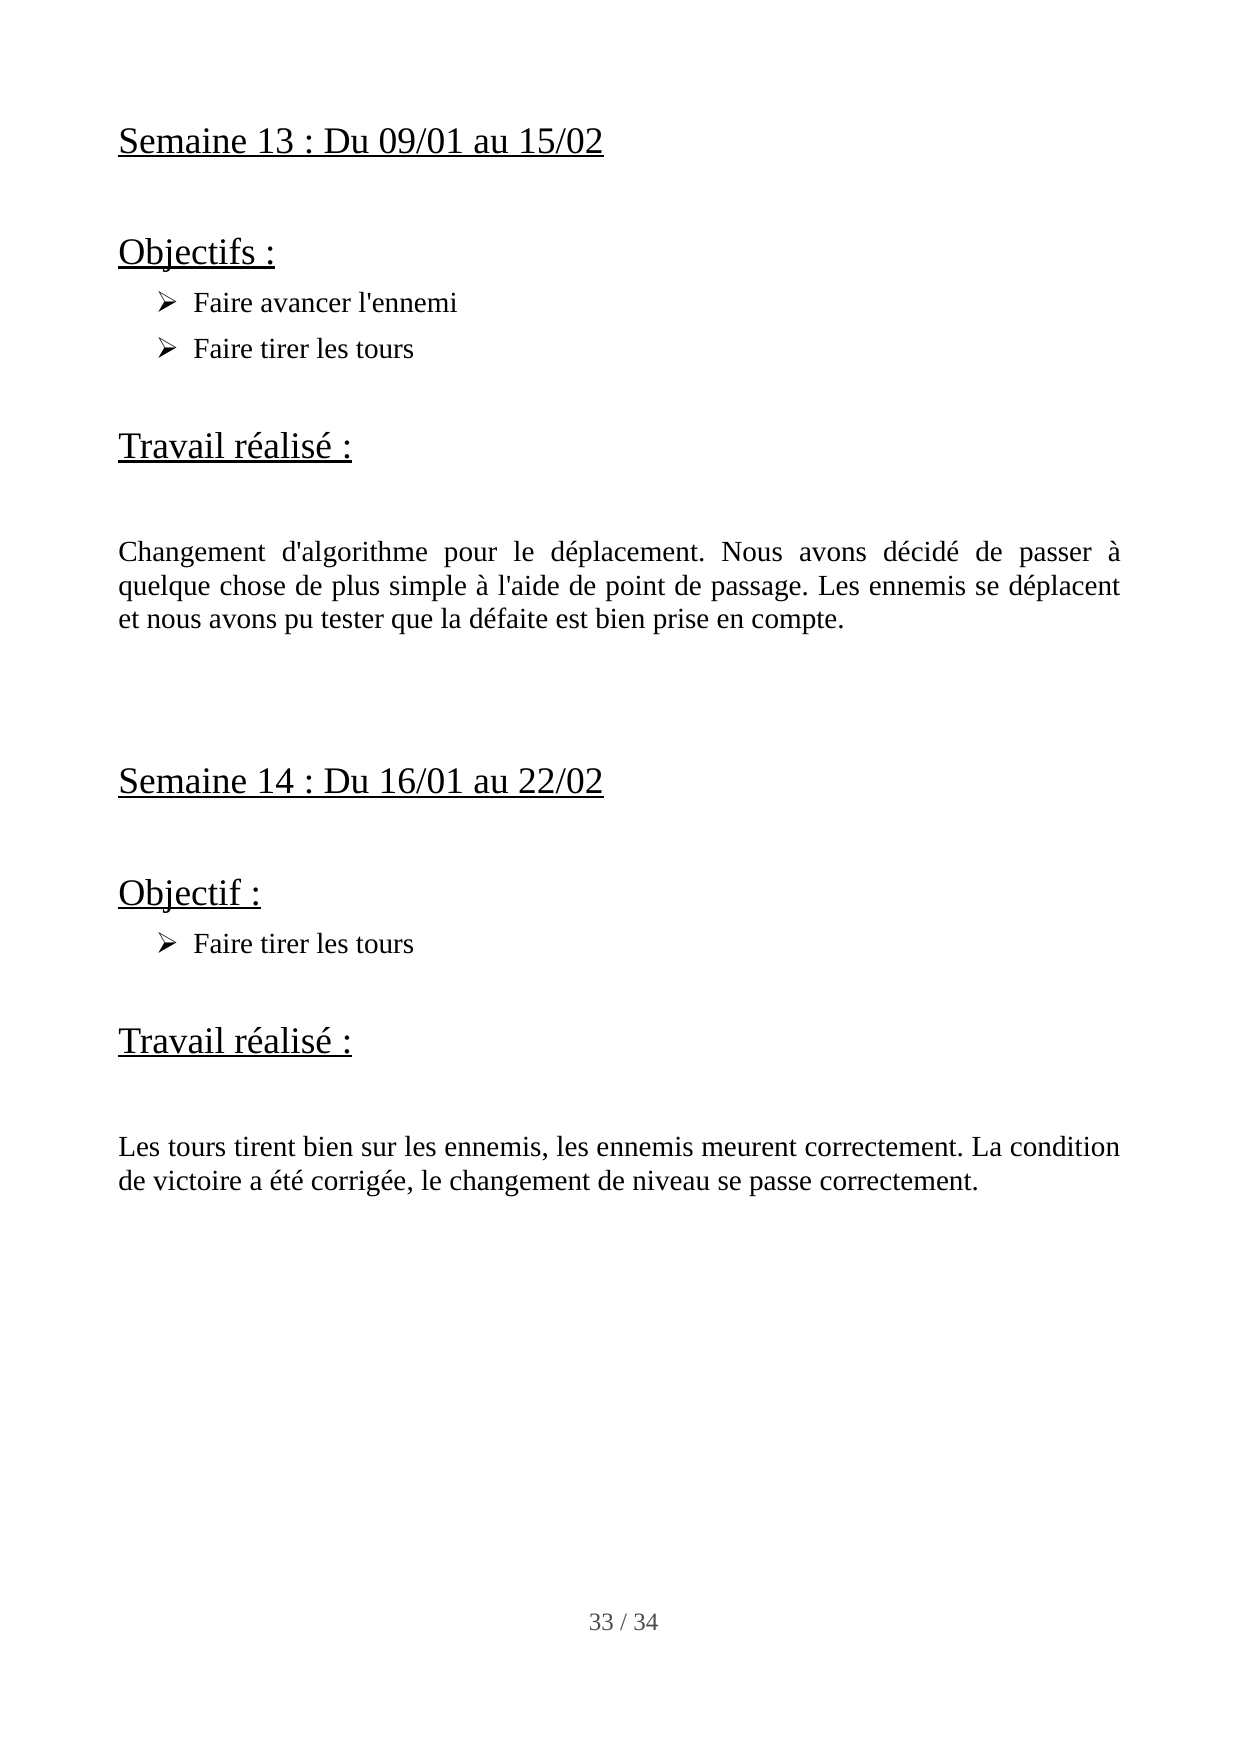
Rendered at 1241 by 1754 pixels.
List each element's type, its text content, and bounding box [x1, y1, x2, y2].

text Semaine 13 : Du 09/01 au 15/02 [118, 118, 1122, 161]
text Travail réalisé : [118, 1018, 1122, 1061]
text Changement d'algorithme pour le déplacement. Nous avons décidé de passer à quelque chose de plus simple à l'aide de point de passage. Les ennemis se déplacent et nous avons pu tester que la défaite est bien prise en compte. [118, 534, 1122, 635]
text Objectif : [118, 870, 1122, 913]
text Travail réalisé : [118, 423, 1122, 466]
list Faire tirer les tours [156, 926, 1122, 959]
text Semaine 14 : Du 16/01 au 22/02 [118, 759, 1122, 802]
text Objectifs : [118, 229, 1122, 272]
list Faire tirer les tours [156, 331, 1122, 365]
text Les tours tirent bien sur les ennemis, les ennemis meurent correctement. La condition de victoire a été corrigée, le changement de niveau se passe correctement. [118, 1129, 1122, 1196]
list Faire avancer l'ennemi [156, 285, 1122, 319]
